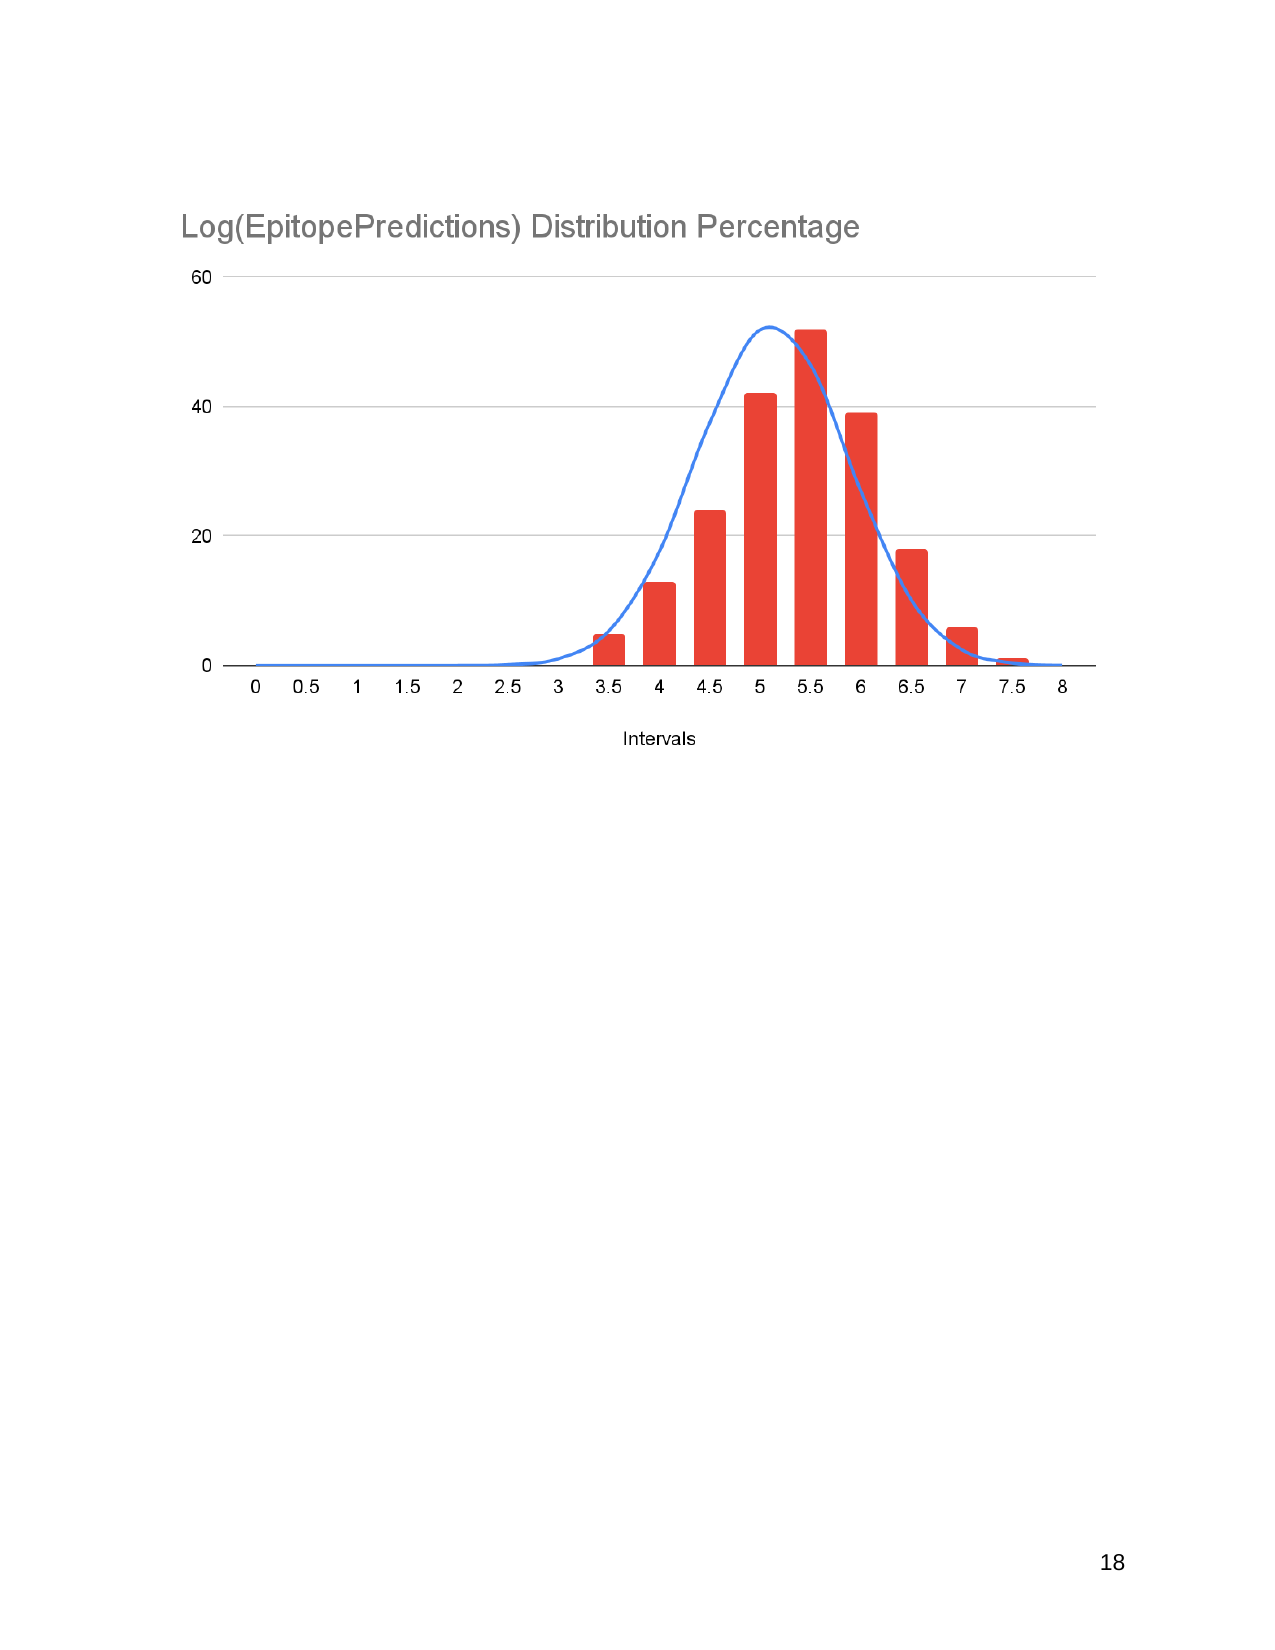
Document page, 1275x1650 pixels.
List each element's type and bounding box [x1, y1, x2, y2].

picture [150, 177, 1125, 780]
